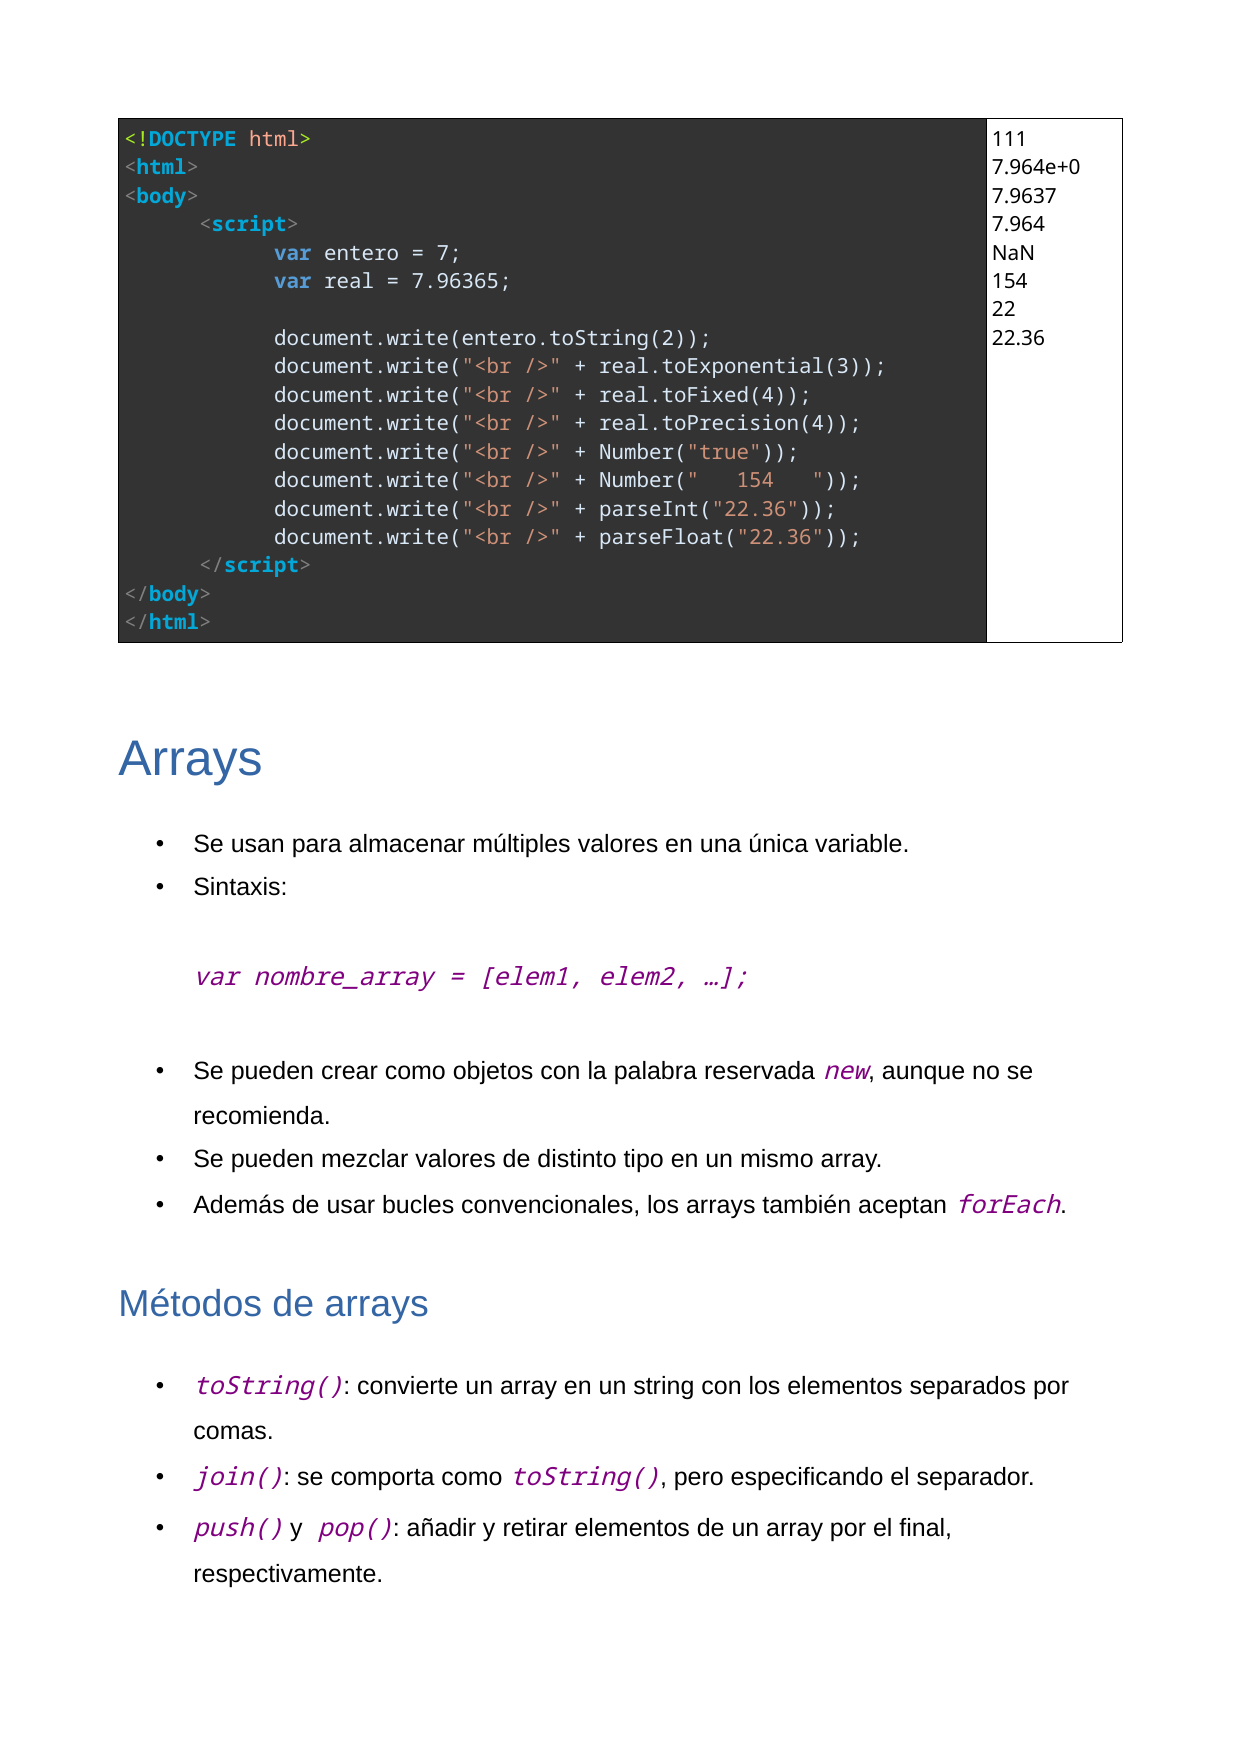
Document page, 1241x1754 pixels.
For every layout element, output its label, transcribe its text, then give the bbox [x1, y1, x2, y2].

list Se pueden mezclar valores de distinto tipo en un mismo array. [156, 1144, 1122, 1173]
text var nombre_array = [elem1, elem2, …]; [118, 958, 1122, 992]
table_header <!DOCTYPE html> <html> <body> <script> var entero = 7; var real = 7.96365; document.write(entero.toString(2)); document.write("<br />" + real.toExponential(3)); document.write("<br />" + real.toFixed(4)); document.write("<br />" + real.toPrecision(4)); document.write("<br />" + Number("true")); document.write("<br />" + Number(" 154 ")); document.write("<br />" + parseInt("22.36")); document.write("<br />" + parseFloat("22.36")); </script> </body> </html> [119, 119, 986, 642]
list Sintaxis: [156, 872, 1122, 901]
list Se usan para almacenar múltiples valores en una única variable. [156, 828, 1122, 857]
list Se pueden crear como objetos con la palabra reservada new, aunque no se recomienda. [156, 1052, 1122, 1129]
list Además de usar bucles convencionales, los arrays también aceptan forEach. [156, 1187, 1122, 1221]
table_header 111 7.964e+0 7.9637 7.964 NaN 154 22 22.36 [987, 119, 1122, 642]
list push() y pop(): añadir y retirar elementos de un array por el final, respectivamente. [156, 1510, 1122, 1587]
list join(): se comporta como toString(), pero especificando el separador. [156, 1459, 1122, 1493]
list toString(): convierte un array en un string con los elementos separados por comas. [156, 1367, 1122, 1445]
text Arrays [118, 728, 1122, 785]
text Métodos de arrays [118, 1281, 1122, 1324]
